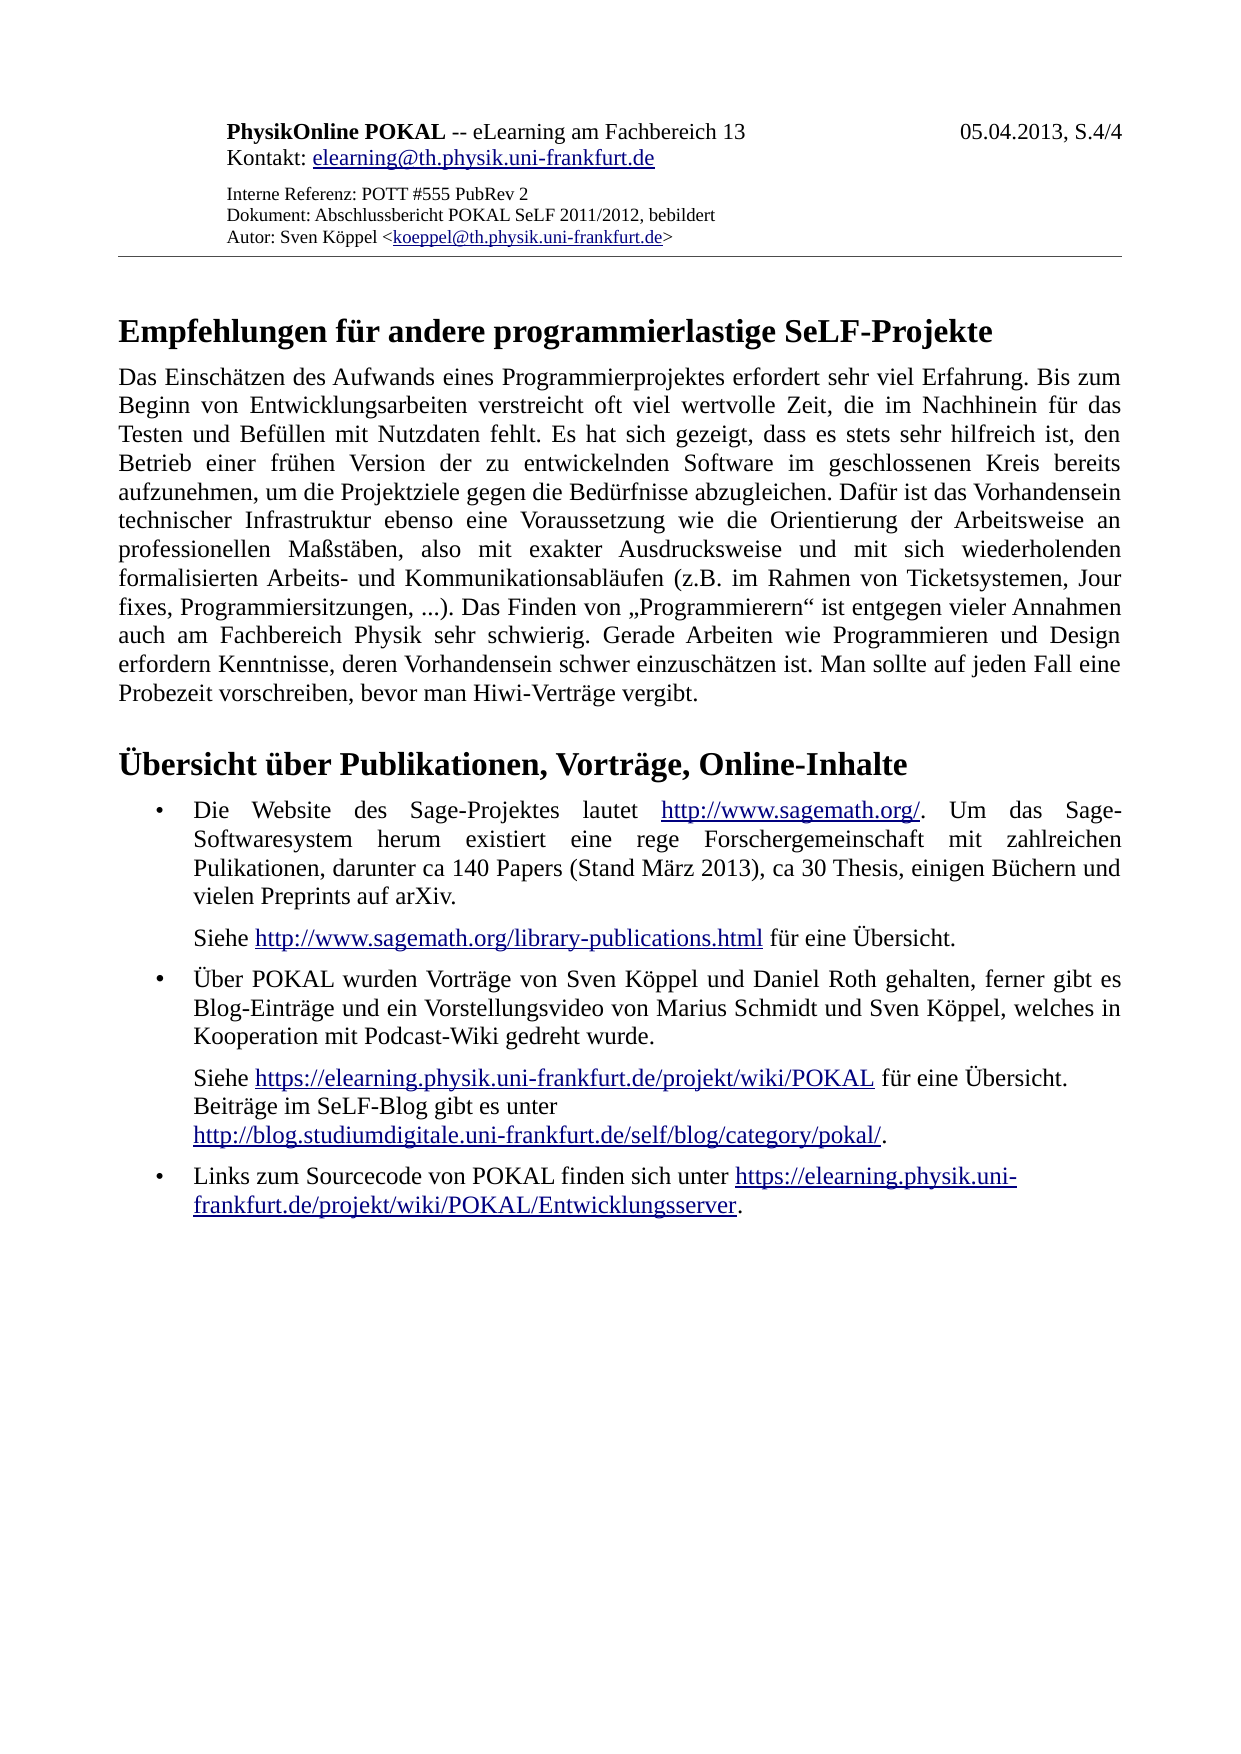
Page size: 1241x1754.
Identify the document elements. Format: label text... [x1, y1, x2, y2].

subtitle Empfehlungen für andere programmierlastige SeLF-Projekte [118, 311, 1122, 349]
list Links zum Sourcecode von POKAL finden sich unter https://elearning.physik.uni-frankfurt.de/projekt/wiki/POKAL/Entwicklungsserver. [156, 1161, 1122, 1219]
list Siehe http://www.sagemath.org/library-publications.html für eine Übersicht. [156, 923, 1122, 951]
text Das Einschätzen des Aufwands eines Programmierprojektes erfordert sehr viel Erfahrung. Bis zum Beginn von Entwicklungsarbeiten verstreicht oft viel wertvolle Zeit, die im Nachhinein für das Testen und Befüllen mit Nutzdaten fehlt. Es hat sich gezeigt, dass es stets sehr hilfreich ist, den Betrieb einer frühen Version der zu entwickelnden Software im geschlossenen Kreis bereits aufzunehmen, um die Projektziele gegen die Bedürfnisse abzugleichen. Dafür ist das Vorhandensein technischer Infrastruktur ebenso eine Voraussetzung wie die Orientierung der Arbeitsweise an professionellen Maßstäben, also mit exakter Ausdrucksweise und mit sich wiederholenden formalisierten Arbeits- und Kommunikationsabläufen (z.B. im Rahmen von Ticketsystemen, Jour fixes, Programmiersitzungen, ...). Das Finden von „Programmierern“ ist entgegen vieler Annahmen auch am Fachbereich Physik sehr schwierig. Gerade Arbeiten wie Programmieren und Design erfordern Kenntnisse, deren Vorhandensein schwer einzuschätzen ist. Man sollte auf jeden Fall eine Probezeit vorschreiben, bevor man Hiwi-Verträge vergibt. [118, 362, 1122, 707]
list Über POKAL wurden Vorträge von Sven Köppel und Daniel Roth gehalten, ferner gibt es Blog-Einträge und ein Vorstellungsvideo von Marius Schmidt und Sven Köppel, welches in Kooperation mit Podcast-Wiki gedreht wurde. [156, 964, 1122, 1050]
list Die Website des Sage-Projektes lautet http://www.sagemath.org/. Um das Sage-Softwaresystem herum existiert eine rege Forschergemeinschaft mit zahlreichen Pulikationen, darunter ca 140 Papers (Stand März 2013), ca 30 Thesis, einigen Büchern und vielen Preprints auf arXiv. [156, 795, 1122, 910]
list Siehe https://elearning.physik.uni-frankfurt.de/projekt/wiki/POKAL für eine Übersicht. Beiträge im SeLF-Blog gibt es unter http://blog.studiumdigitale.uni-frankfurt.de/self/blog/category/pokal/. [156, 1063, 1122, 1149]
subtitle Übersicht über Publikationen, Vorträge, Online-Inhalte [118, 744, 1122, 783]
